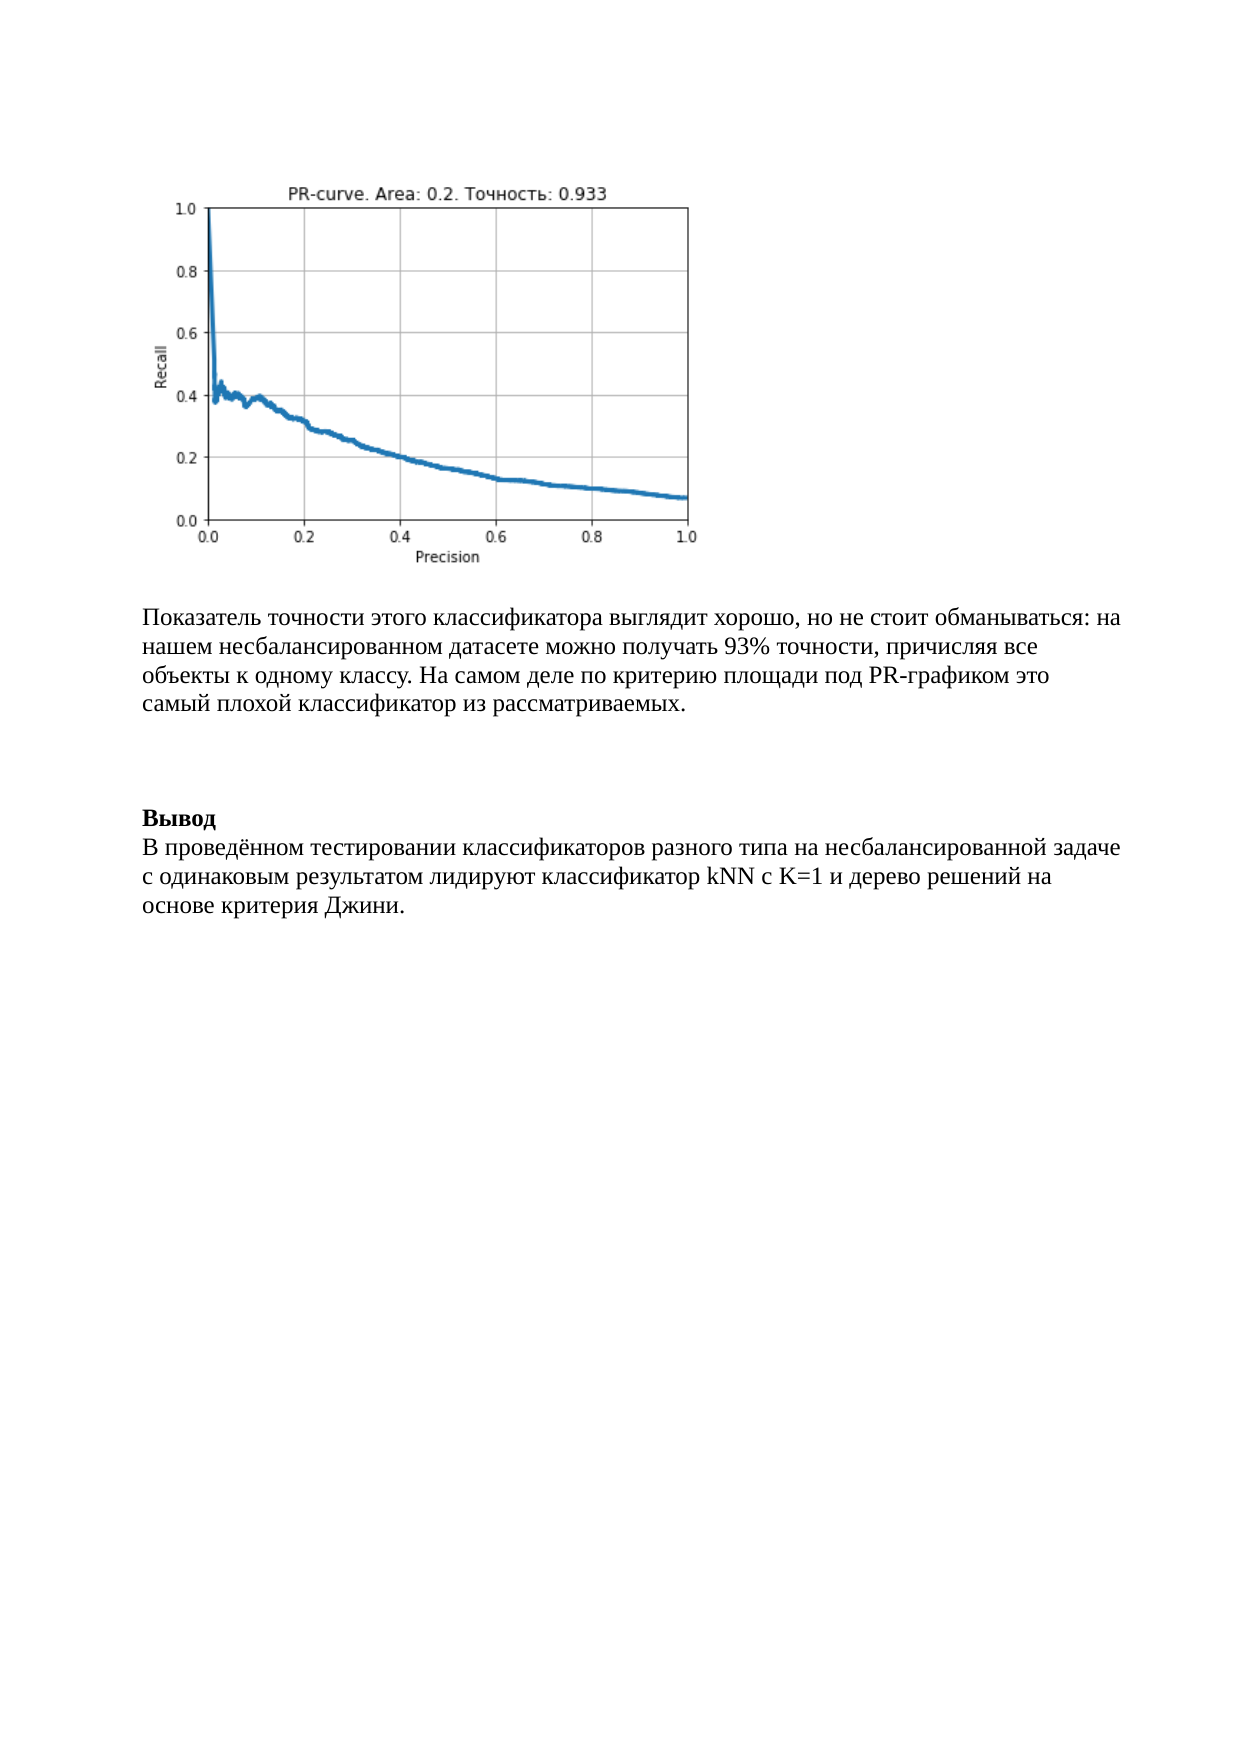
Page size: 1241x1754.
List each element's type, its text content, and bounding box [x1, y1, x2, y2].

text Показатель точности этого классификатора выглядит хорошо, но не стоит обманываться: на нашем несбалансированном датасете можно получать 93% точности, причисляя все объекты к одному классу. На самом деле по критерию площади под PR-графиком это самый плохой классификатор из рассматриваемых. [142, 602, 1122, 717]
text Вывод [142, 803, 1122, 832]
text В проведённом тестировании классификаторов разного типа на несбалансированной задаче с одинаковым результатом лидируют классификатор kNN с K=1 и дерево решений на основе критерия Джини. [142, 832, 1122, 918]
picture [146, 176, 709, 574]
